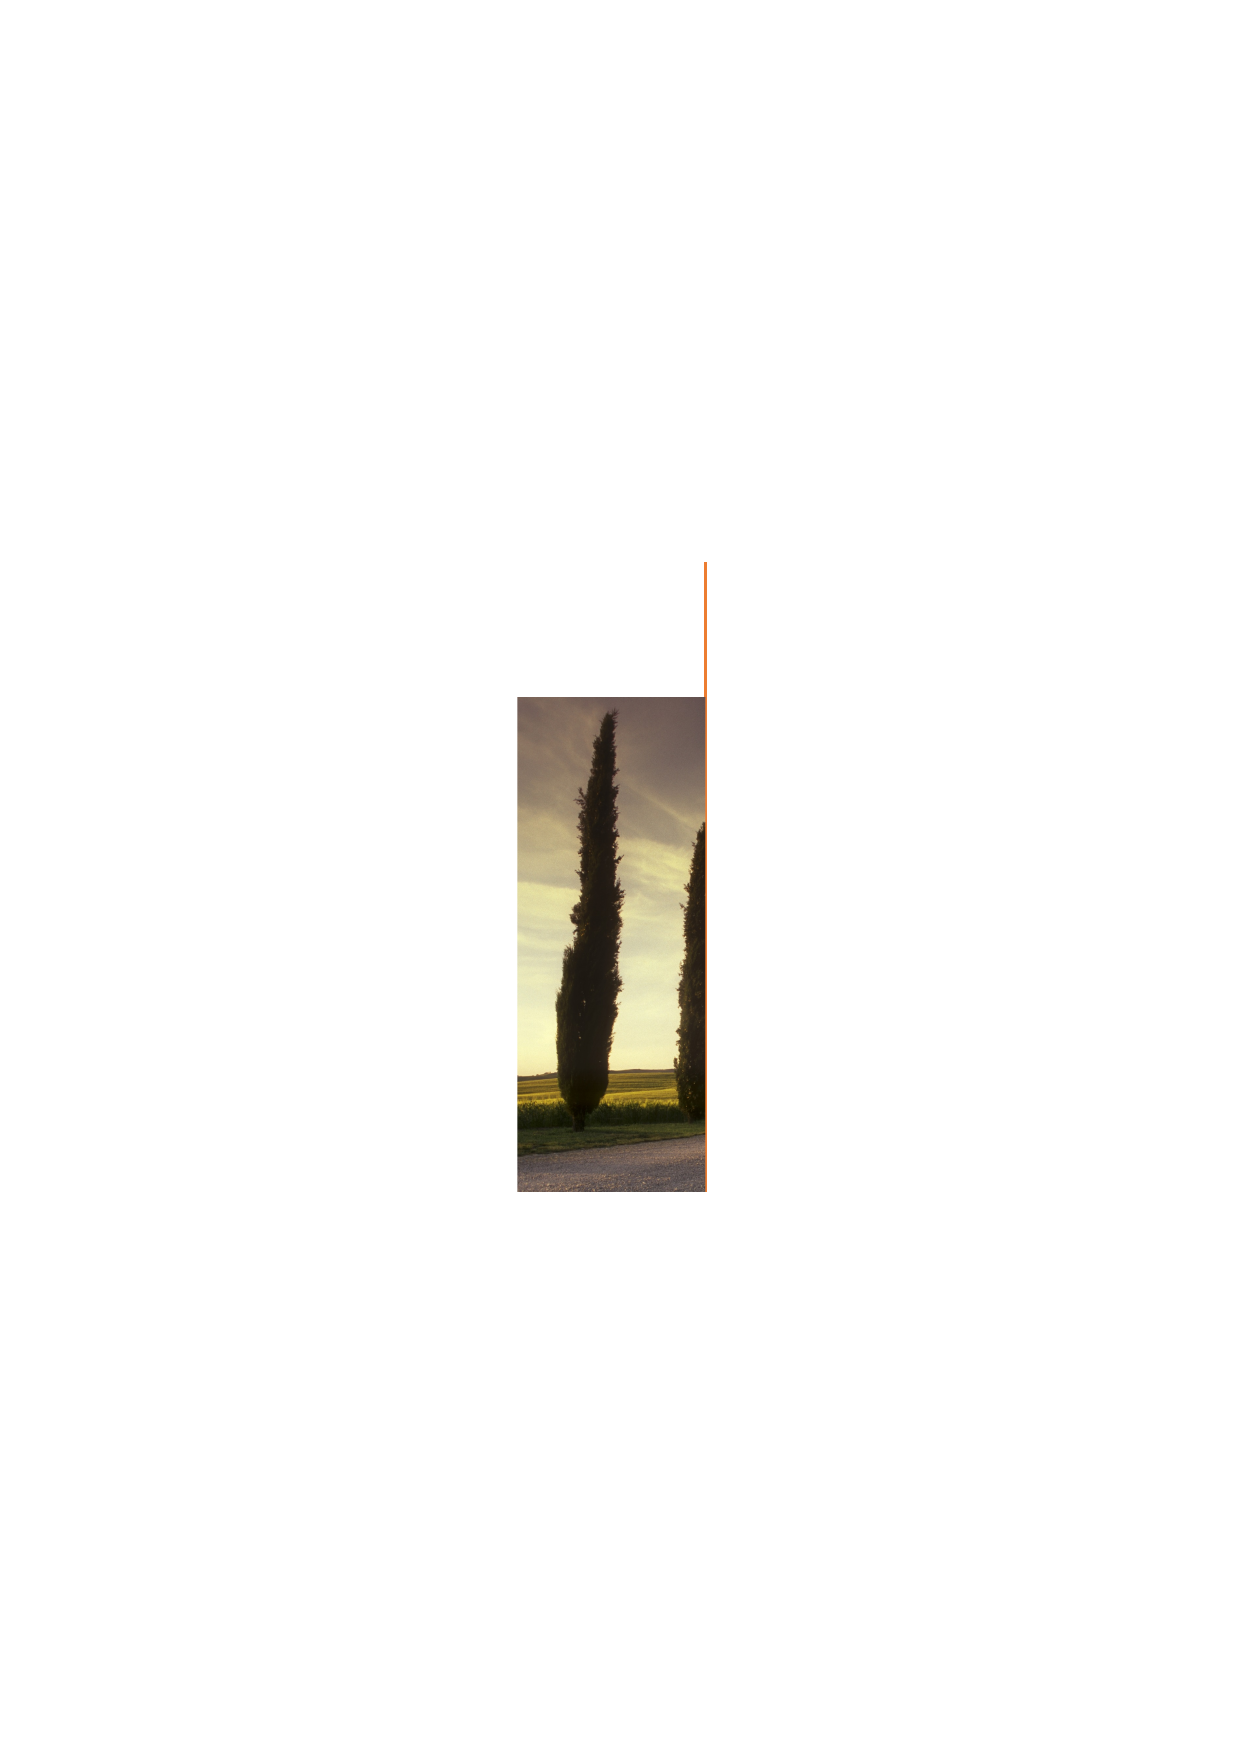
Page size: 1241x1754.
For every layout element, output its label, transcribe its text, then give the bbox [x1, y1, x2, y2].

table_header Staffordshire tourism association portal website [Document subtitle] [480, 562, 704, 1192]
table_header Isaac Dunn, Sufiyan, Solomon Software Engineering Principles [707, 562, 761, 1192]
